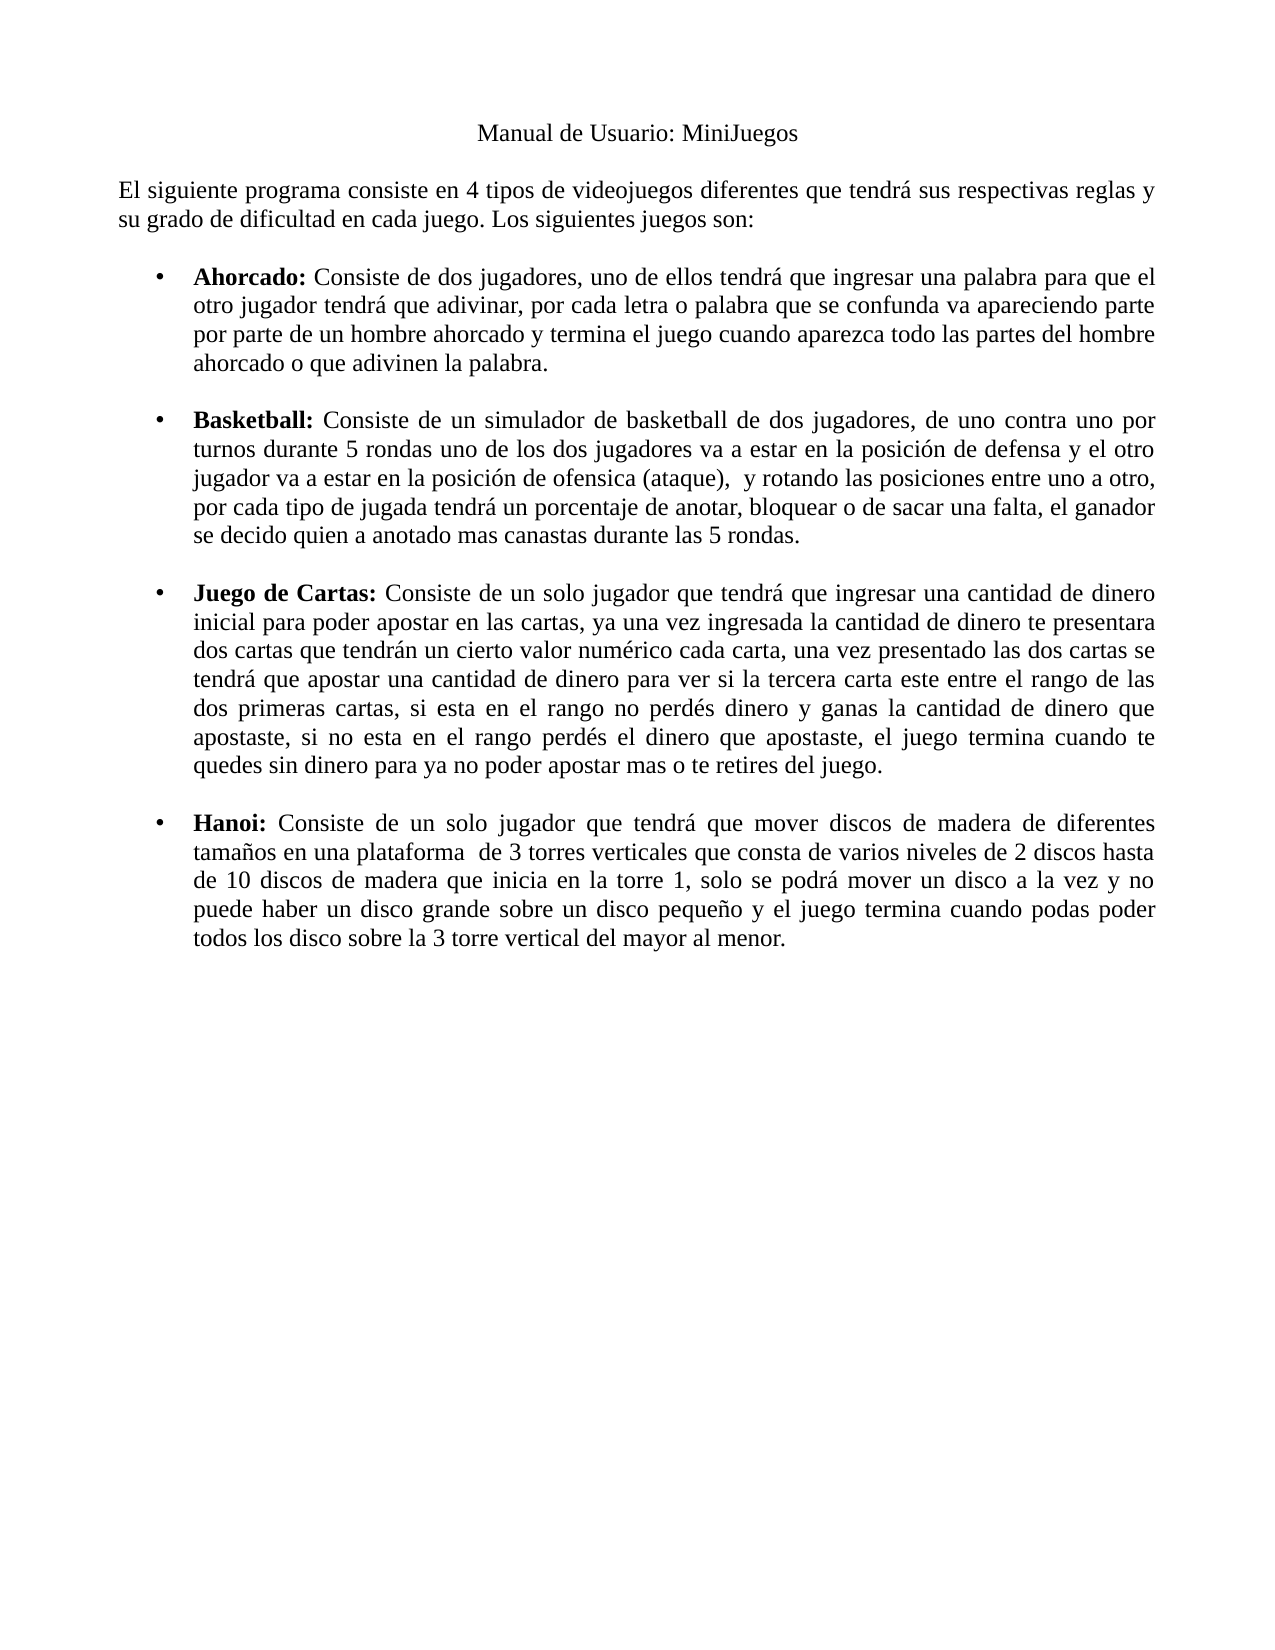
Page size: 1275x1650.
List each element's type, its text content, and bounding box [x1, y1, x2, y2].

text Manual de Usuario: MiniJuegos [118, 118, 1157, 147]
list Ahorcado: Consiste de dos jugadores, uno de ellos tendrá que ingresar una palabra para que el otro jugador tendrá que adivinar, por cada letra o palabra que se confunda va apareciendo parte por parte de un hombre ahorcado y termina el juego cuando aparezca todo las partes del hombre ahorcado o que adivinen la palabra. [156, 262, 1157, 377]
text El siguiente programa consiste en 4 tipos de videojuegos diferentes que tendrá sus respectivas reglas y su grado de dificultad en cada juego. Los siguientes juegos son: [118, 176, 1157, 233]
list Hanoi: Consiste de un solo jugador que tendrá que mover discos de madera de diferentes tamaños en una plataforma de 3 torres verticales que consta de varios niveles de 2 discos hasta de 10 discos de madera que inicia en la torre 1, solo se podrá mover un disco a la vez y no puede haber un disco grande sobre un disco pequeño y el juego termina cuando podas poder todos los disco sobre la 3 torre vertical del mayor al menor. [156, 808, 1157, 952]
list Juego de Cartas: Consiste de un solo jugador que tendrá que ingresar una cantidad de dinero inicial para poder apostar en las cartas, ya una vez ingresada la cantidad de dinero te presentara dos cartas que tendrán un cierto valor numérico cada carta, una vez presentado las dos cartas se tendrá que apostar una cantidad de dinero para ver si la tercera carta este entre el rango de las dos primeras cartas, si esta en el rango no perdés dinero y ganas la cantidad de dinero que apostaste, si no esta en el rango perdés el dinero que apostaste, el juego termina cuando te quedes sin dinero para ya no poder apostar mas o te retires del juego. [156, 578, 1157, 779]
list Basketball: Consiste de un simulador de basketball de dos jugadores, de uno contra uno por turnos durante 5 rondas uno de los dos jugadores va a estar en la posición de defensa y el otro jugador va a estar en la posición de ofensica (ataque), y rotando las posiciones entre uno a otro, por cada tipo de jugada tendrá un porcentaje de anotar, bloquear o de sacar una falta, el ganador se decido quien a anotado mas canastas durante las 5 rondas. [156, 406, 1157, 549]
